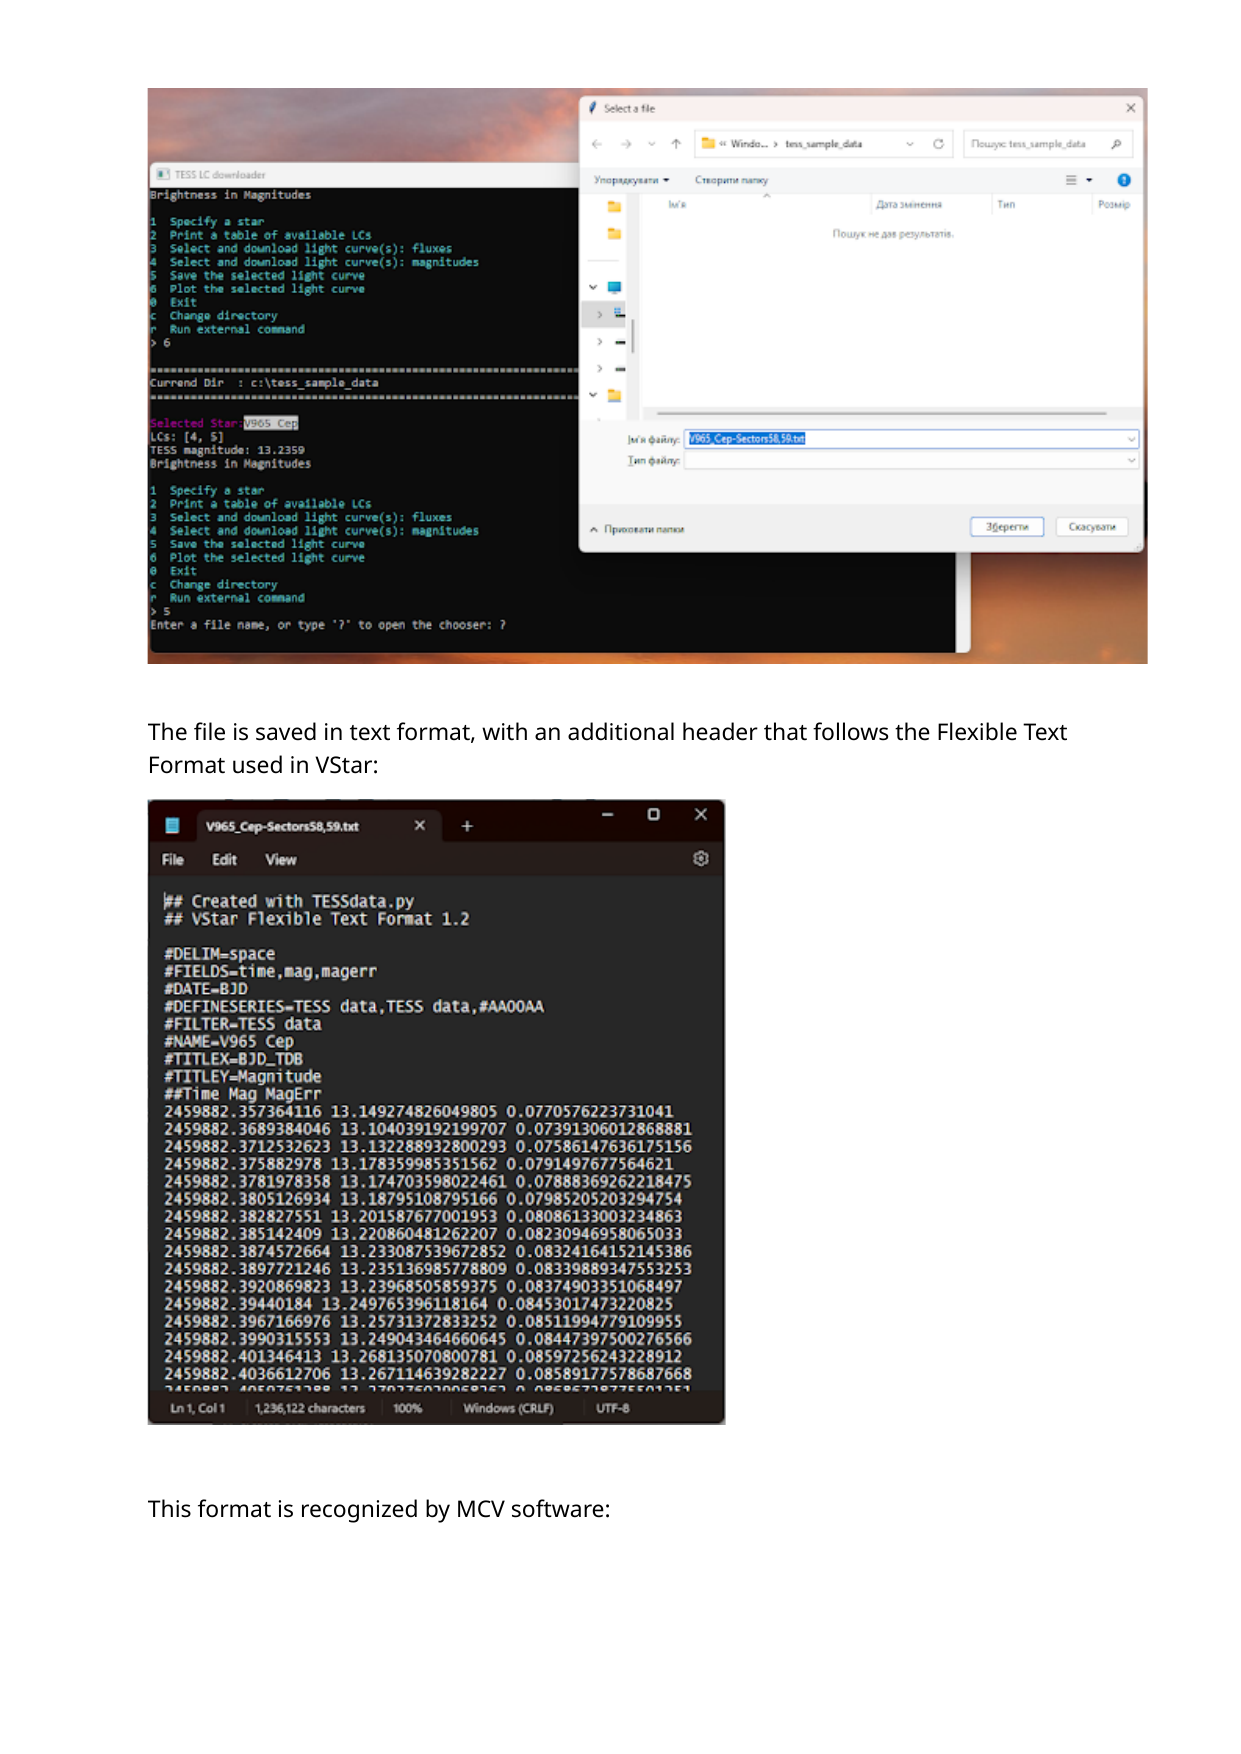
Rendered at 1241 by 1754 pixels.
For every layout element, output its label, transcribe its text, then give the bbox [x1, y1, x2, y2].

text This format is recognized by MCV software: [148, 1493, 1152, 1524]
text The file is saved in text format, with an additional header that follows the Flexible Text Format used in VStar: [148, 682, 1152, 781]
